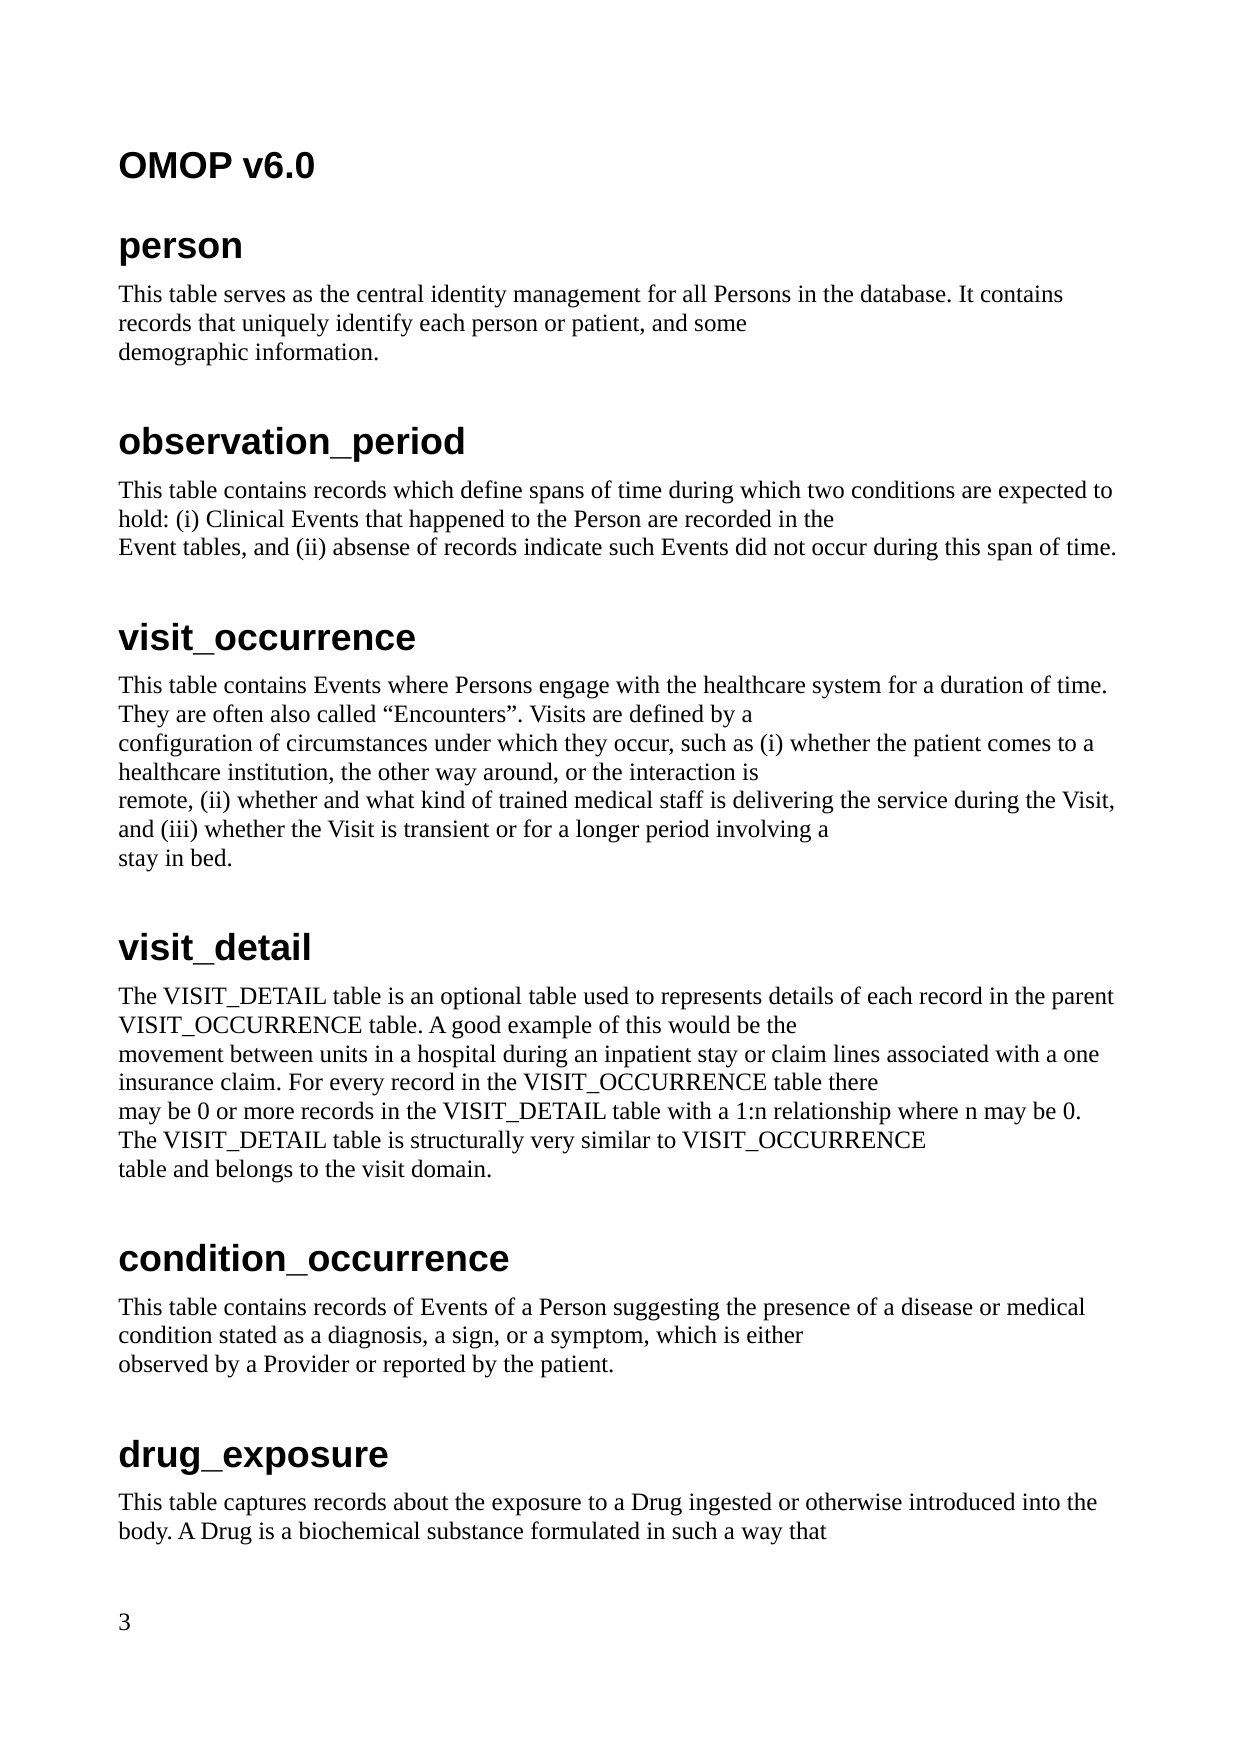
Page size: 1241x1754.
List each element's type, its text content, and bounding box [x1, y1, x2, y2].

subtitle visit_detail [118, 926, 1122, 969]
text Event tables, and (ii) absense of records indicate such Events did not occur during this span of time. [118, 532, 1122, 561]
subtitle observation_period [118, 419, 1122, 462]
text This table contains records of Events of a Person suggesting the presence of a disease or medical condition stated as a diagnosis, a sign, or a symptom, which is either [118, 1292, 1122, 1349]
text movement between units in a hospital during an inpatient stay or claim lines associated with a one insurance claim. For every record in the VISIT_OCCURRENCE table there [118, 1039, 1122, 1096]
text The VISIT_DETAIL table is an optional table used to represents details of each record in the parent VISIT_OCCURRENCE table. A good example of this would be the [118, 981, 1122, 1039]
text This table contains records which define spans of time during which two conditions are expected to hold: (i) Clinical Events that happened to the Person are recorded in the [118, 475, 1122, 532]
text configuration of circumstances under which they occur, such as (i) whether the patient comes to a healthcare institution, the other way around, or the interaction is [118, 728, 1122, 786]
text remote, (ii) whether and what kind of trained medical staff is delivering the service during the Visit, and (iii) whether the Visit is transient or for a longer period involving a [118, 786, 1122, 843]
text This table contains Events where Persons engage with the healthcare system for a duration of time. They are often also called “Encounters”. Visits are defined by a [118, 671, 1122, 728]
subtitle drug_exposure [118, 1432, 1122, 1475]
subtitle person [118, 224, 1122, 267]
subtitle condition_occurrence [118, 1236, 1122, 1279]
text This table serves as the central identity management for all Persons in the database. It contains records that uniquely identify each person or patient, and some [118, 279, 1122, 337]
text demographic information. [118, 337, 1122, 366]
text may be 0 or more records in the VISIT_DETAIL table with a 1:n relationship where n may be 0. The VISIT_DETAIL table is structurally very similar to VISIT_OCCURRENCE [118, 1096, 1122, 1154]
subtitle visit_occurrence [118, 615, 1122, 658]
text observed by a Provider or reported by the patient. [118, 1349, 1122, 1378]
text stay in bed. [118, 843, 1122, 872]
subtitle OMOP v6.0 [118, 143, 1122, 186]
text table and belongs to the visit domain. [118, 1154, 1122, 1182]
text This table captures records about the exposure to a Drug ingested or otherwise introduced into the body. A Drug is a biochemical substance formulated in such a way that [118, 1487, 1122, 1545]
